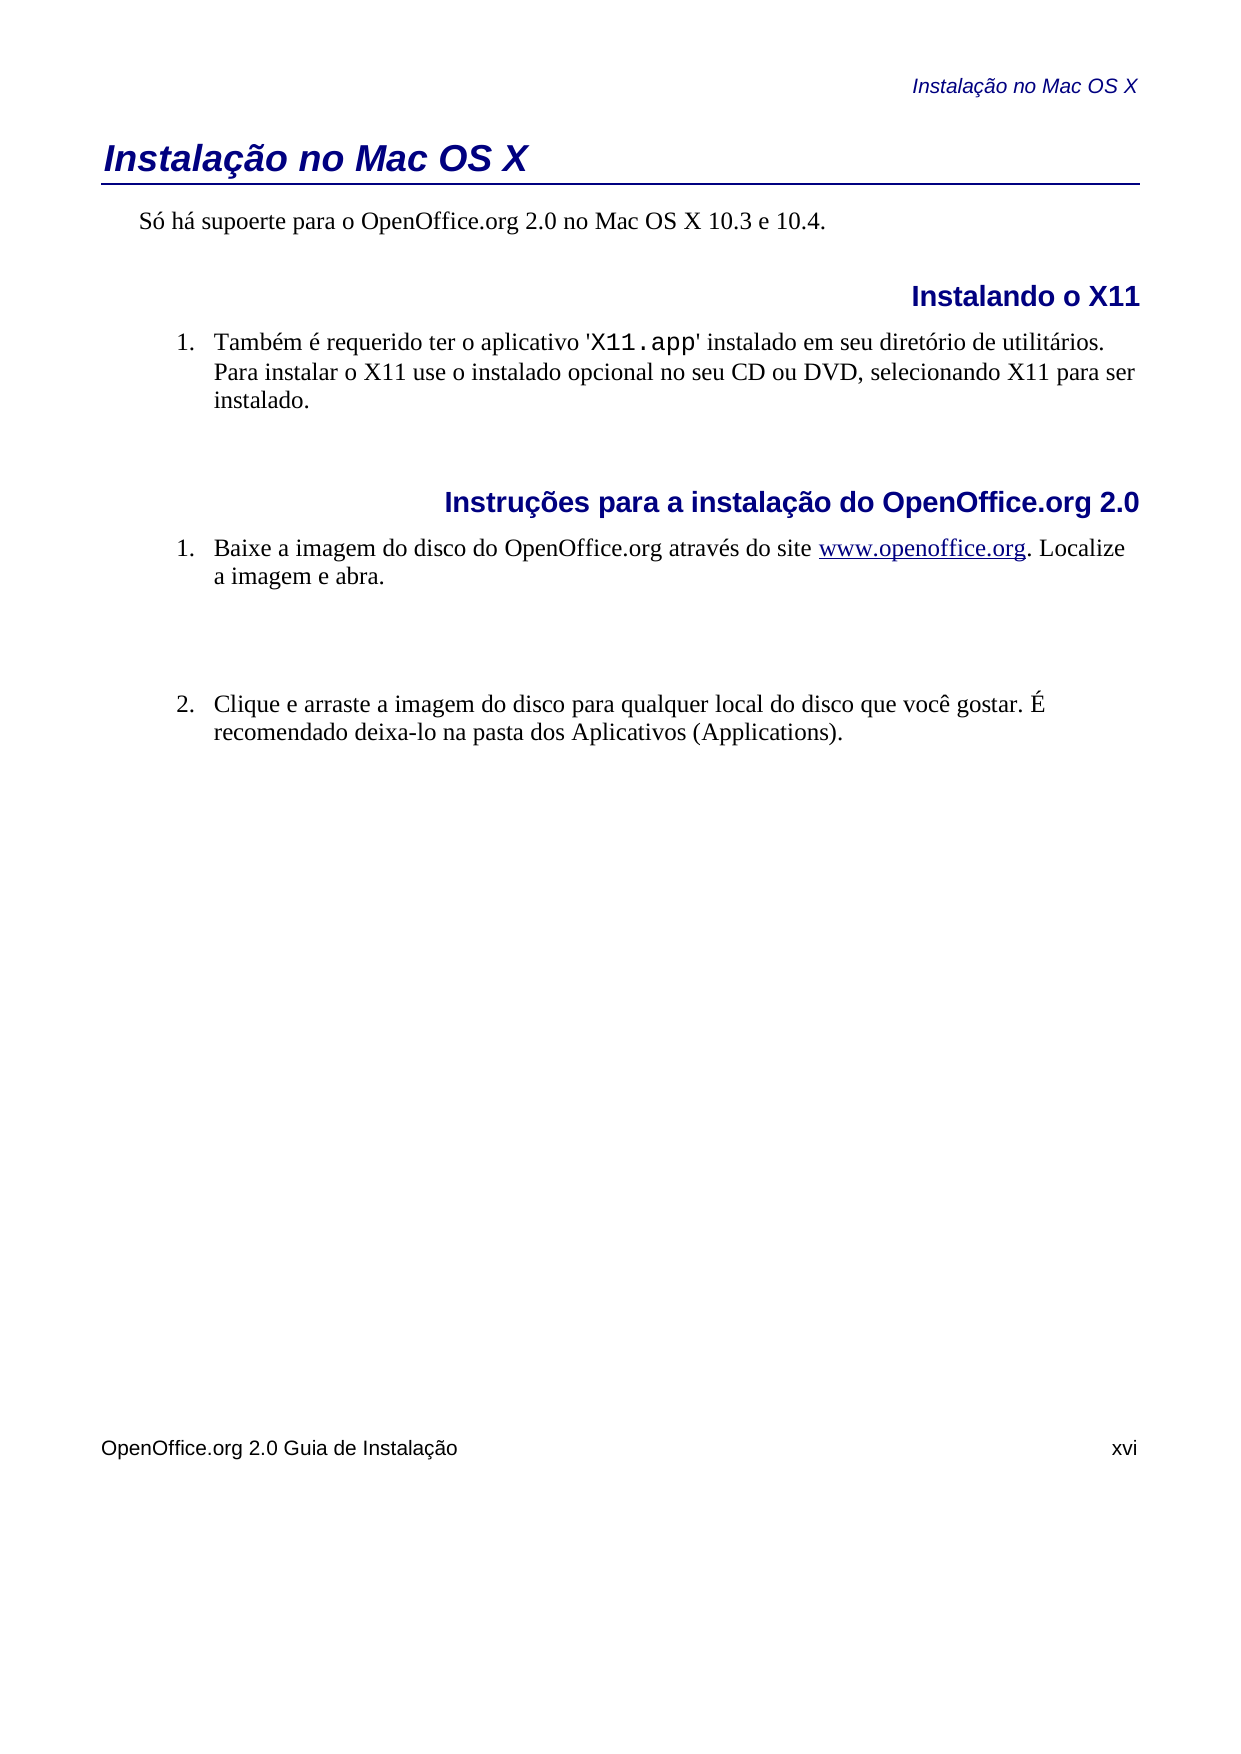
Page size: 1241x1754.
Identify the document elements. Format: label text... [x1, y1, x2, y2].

list Também é requerido ter o aplicativo 'X11.app' instalado em seu diretório de utilitários. Para instalar o X11 use o instalado opcional no seu CD ou DVD, selecionando X11 para ser instalado. [176, 327, 1140, 413]
text Só há supoerte para o OpenOffice.org 2.0 no Mac OS X 10.3 e 10.4. [138, 207, 1140, 235]
subtitle Instalação no Mac OS X [101, 135, 1140, 183]
subtitle Instruções para a instalação do OpenOffice.org 2.0 [138, 486, 1140, 519]
subtitle Instalando o X11 [138, 280, 1140, 313]
list Clique e arraste a imagem do disco para qualquer local do disco que você gostar. É recomendado deixa-lo na pasta dos Aplicativos (Applications). [176, 690, 1140, 774]
list Baixe a imagem do disco do OpenOffice.org através do site www.openoffice.org. Localize a imagem e abra. [176, 534, 1140, 590]
